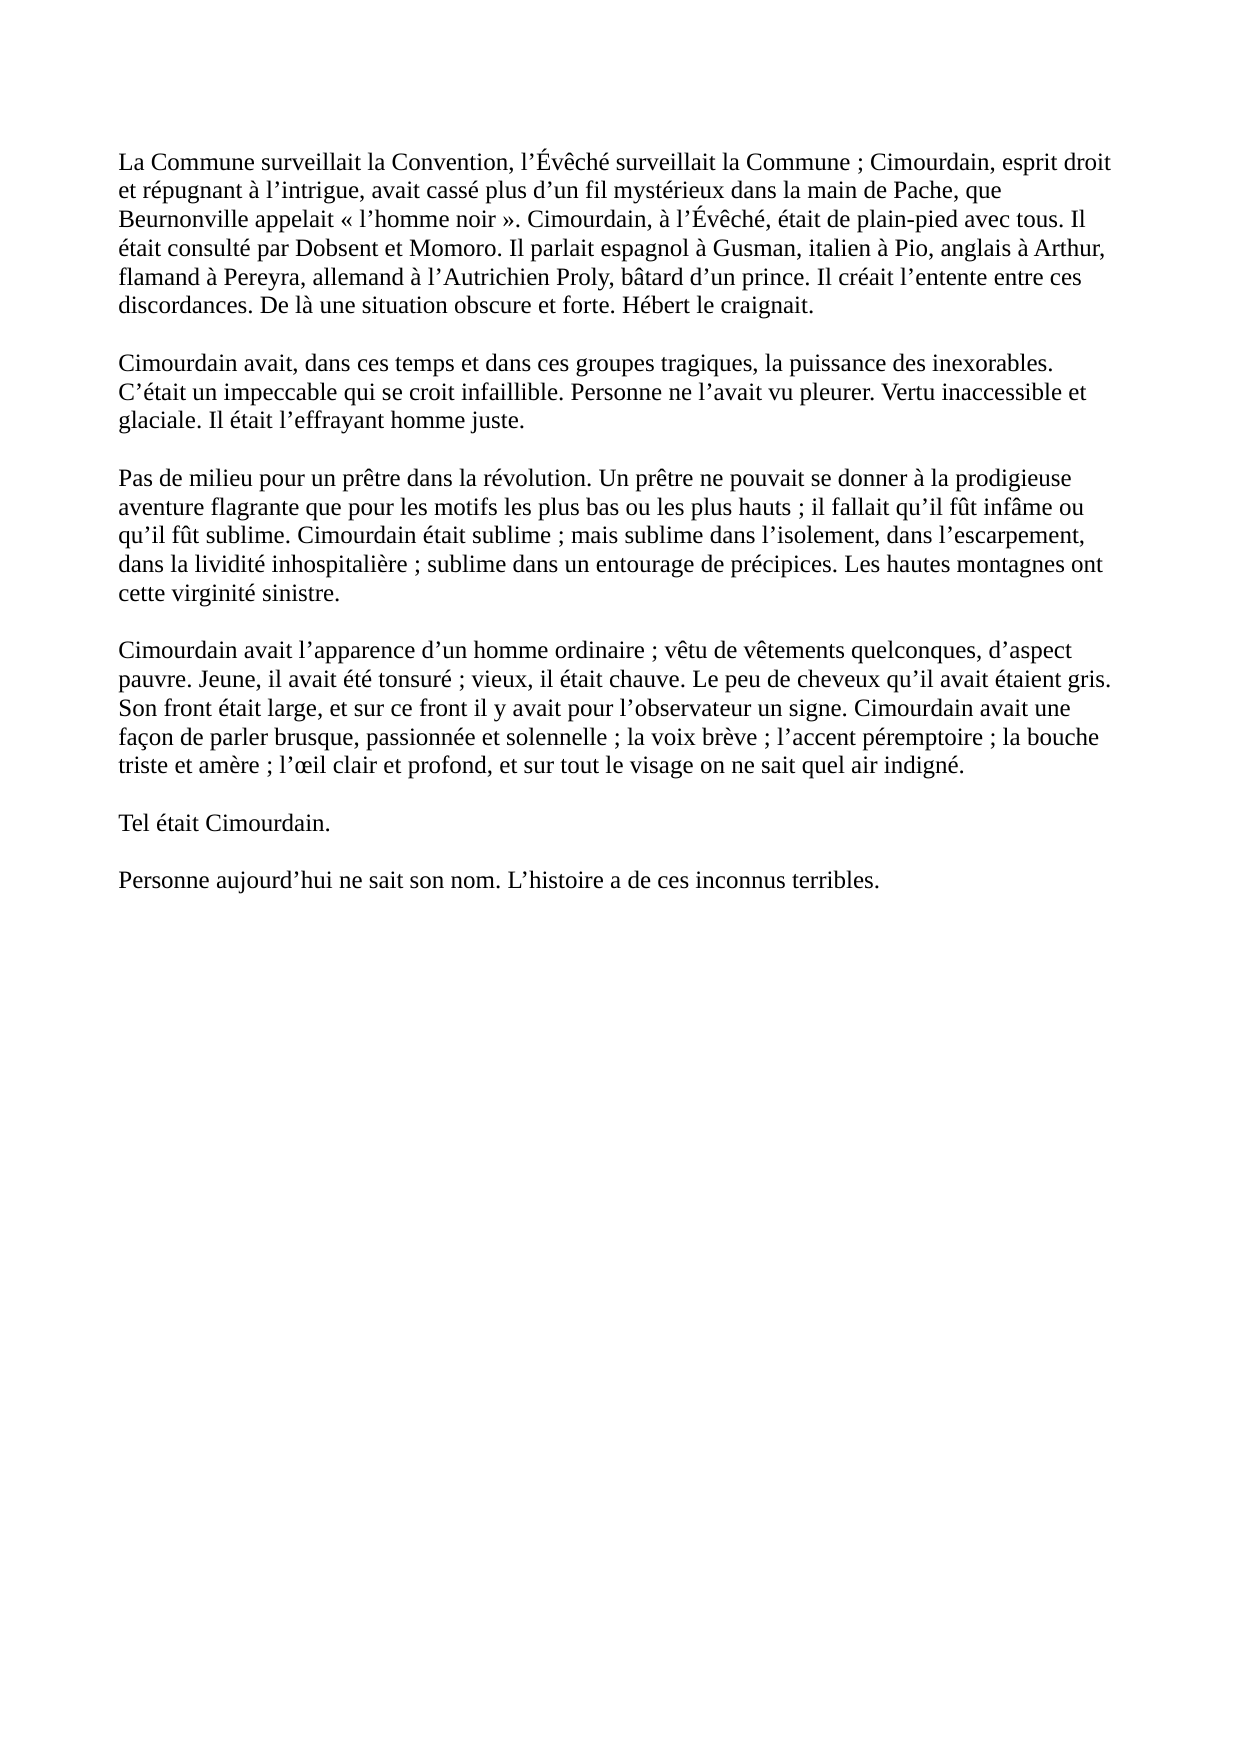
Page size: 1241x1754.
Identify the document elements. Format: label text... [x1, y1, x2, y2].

text La Commune surveillait la Convention, l’Évêché surveillait la Commune ; Cimourdain, esprit droit et répugnant à l’intrigue, avait cassé plus d’un fil mystérieux dans la main de Pache, que Beurnonville appelait « l’homme noir ». Cimourdain, à l’Évêché, était de plain-pied avec tous. Il était consulté par Dobsent et Momoro. Il parlait espagnol à Gusman, italien à Pio, anglais à Arthur, flamand à Pereyra, allemand à l’Autrichien Proly, bâtard d’un prince. Il créait l’entente entre ces discordances. De là une situation obscure et forte. Hébert le craignait. [118, 147, 1122, 319]
text Personne aujourd’hui ne sait son nom. L’histoire a de ces inconnus terribles. [118, 866, 1122, 894]
text Pas de milieu pour un prêtre dans la révolution. Un prêtre ne pouvait se donner à la prodigieuse aventure flagrante que pour les motifs les plus bas ou les plus hauts ; il fallait qu’il fût infâme ou qu’il fût sublime. Cimourdain était sublime ; mais sublime dans l’isolement, dans l’escarpement, dans la lividité inhospitalière ; sublime dans un entourage de précipices. Les hautes montagnes ont cette virginité sinistre. [118, 463, 1122, 607]
text Cimourdain avait, dans ces temps et dans ces groupes tragiques, la puissance des inexorables. C’était un impeccable qui se croit infaillible. Personne ne l’avait vu pleurer. Vertu inaccessible et glaciale. Il était l’effrayant homme juste. [118, 348, 1122, 434]
text Cimourdain avait l’apparence d’un homme ordinaire ; vêtu de vêtements quelconques, d’aspect pauvre. Jeune, il avait été tonsuré ; vieux, il était chauve. Le peu de cheveux qu’il avait étaient gris. Son front était large, et sur ce front il y avait pour l’observateur un signe. Cimourdain avait une façon de parler brusque, passionnée et solennelle ; la voix brève ; l’accent péremptoire ; la bouche triste et amère ; l’œil clair et profond, et sur tout le visage on ne sait quel air indigné. [118, 636, 1122, 779]
text Tel était Cimourdain. [118, 808, 1122, 837]
